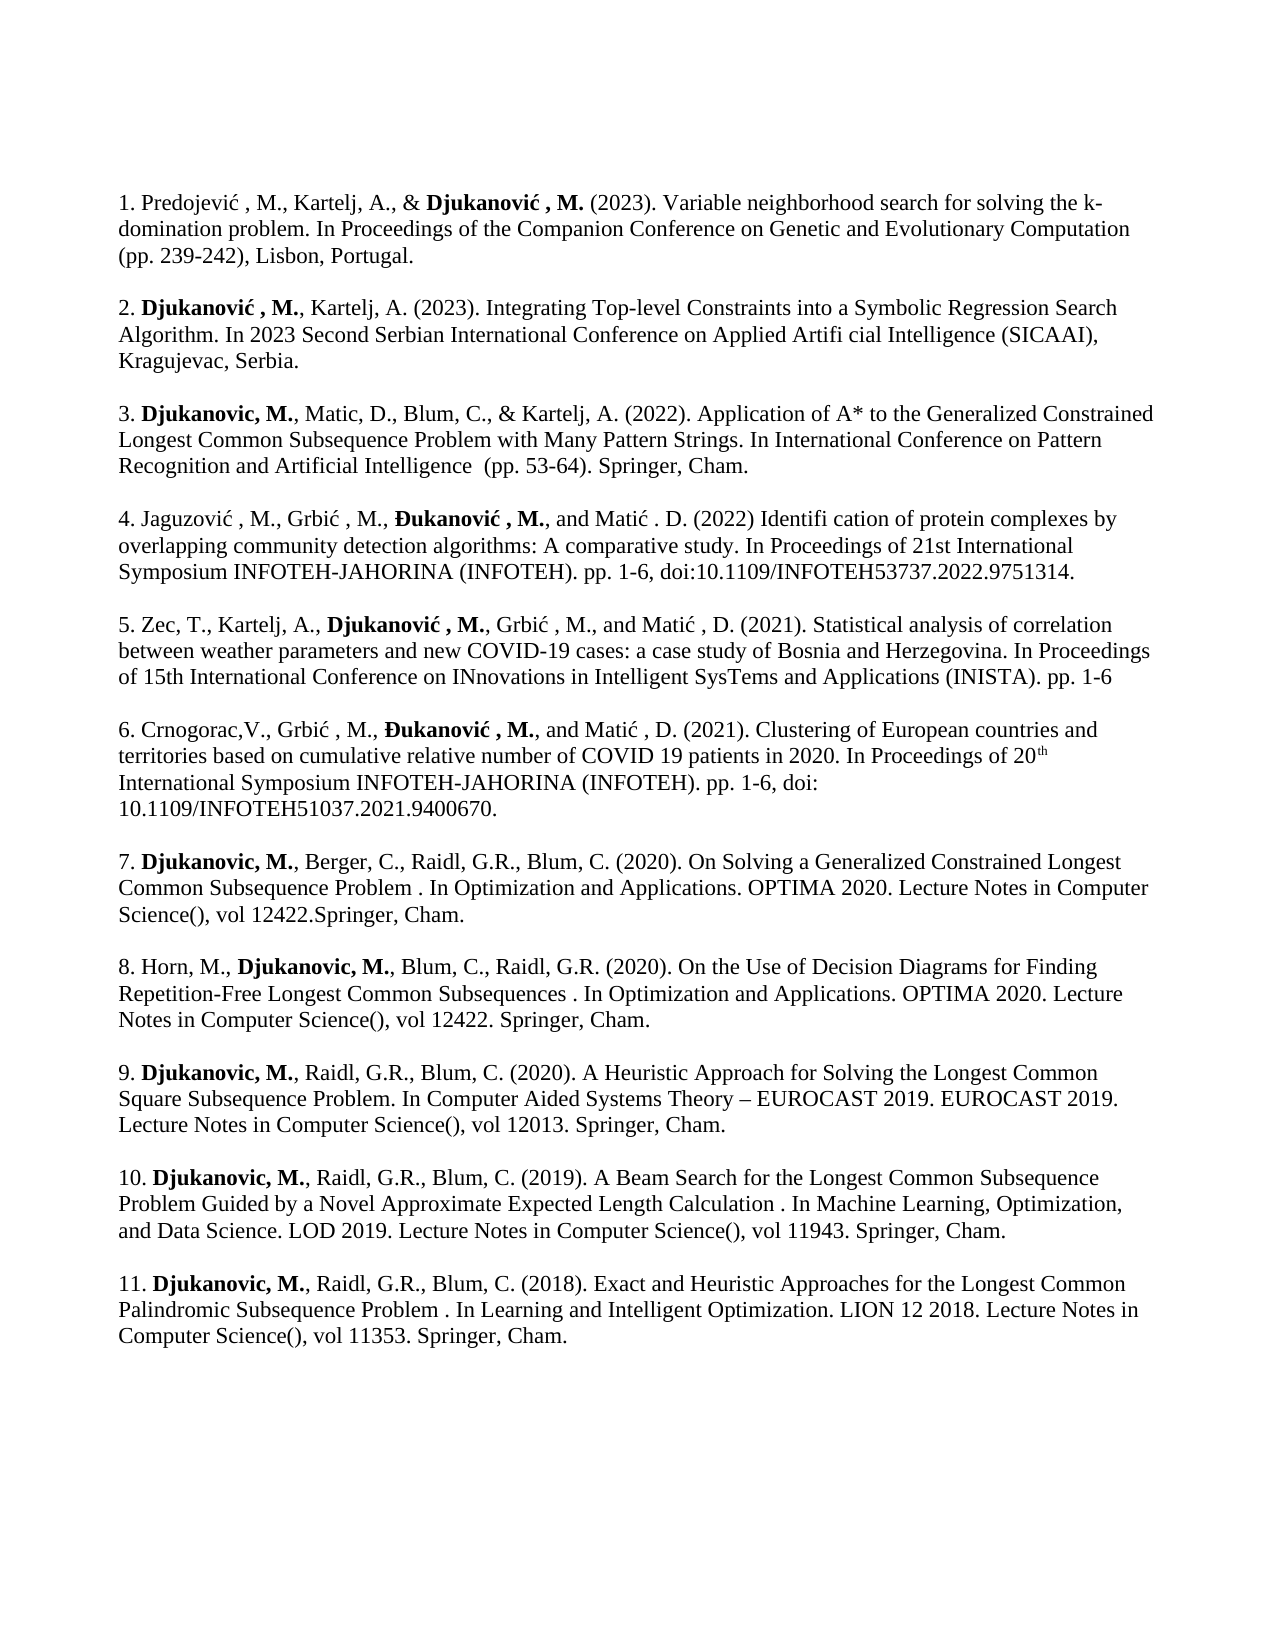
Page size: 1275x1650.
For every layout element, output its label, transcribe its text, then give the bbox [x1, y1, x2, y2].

text 2. Djukanović , M., Kartelj, A. (2023). Integrating Top-level Constraints into a Symbolic Regression Search Algorithm. In 2023 Second Serbian International Conference on Applied Artifi cial Intelligence (SICAAI), Kragujevac, Serbia. [118, 294, 1157, 373]
text 1. Predojević , M., Kartelj, A., & Djukanović , M. (2023). Variable neighborhood search for solving the k-domination problem. In Proceedings of the Companion Conference on Genetic and Evolutionary Computation (pp. 239-242), Lisbon, Portugal. [118, 189, 1157, 268]
text 3. Djukanovic, M., Matic, D., Blum, C., & Kartelj, A. (2022). Application of A* to the Generalized Constrained Longest Common Subsequence Problem with Many Pattern Strings. In International Conference on Pattern Recognition and Artificial Intelligence (pp. 53-64). Springer, Cham. [118, 400, 1157, 479]
text 7. Djukanovic, M., Berger, C., Raidl, G.R., Blum, C. (2020). On Solving a Generalized Constrained Longest Common Subsequence Problem . In Optimization and Applications. OPTIMA 2020. Lecture Notes in Computer Science(), vol 12422.Springer, Cham. [118, 848, 1157, 927]
text 10. Djukanovic, M., Raidl, G.R., Blum, C. (2019). A Beam Search for the Longest Common Subsequence Problem Guided by a Novel Approximate Expected Length Calculation . In Machine Learning, Optimization, and Data Science. LOD 2019. Lecture Notes in Computer Science(), vol 11943. Springer, Cham. [118, 1164, 1157, 1243]
text 6. Crnogorac,V., Grbić , M., Đukanović , M., and Matić , D. (2021). Clustering of European countries and territories based on cumulative relative number of COVID 19 patients in 2020. In Proceedings of 20th International Symposium INFOTEH-JAHORINA (INFOTEH). pp. 1-6, doi: 10.1109/INFOTEH51037.2021.9400670. [118, 716, 1157, 822]
text 5. Zec, T., Kartelj, A., Djukanović , M., Grbić , M., and Matić , D. (2021). Statistical analysis of correlation between weather parameters and new COVID-19 cases: a case study of Bosnia and Herzegovina. In Proceedings of 15th International Conference on INnovations in Intelligent SysTems and Applications (INISTA). pp. 1-6 [118, 611, 1157, 690]
text 9. Djukanovic, M., Raidl, G.R., Blum, C. (2020). A Heuristic Approach for Solving the Longest Common Square Subsequence Problem. In Computer Aided Systems Theory – EUROCAST 2019. EUROCAST 2019. Lecture Notes in Computer Science(), vol 12013. Springer, Cham. [118, 1059, 1157, 1138]
text 11. Djukanovic, M., Raidl, G.R., Blum, C. (2018). Exact and Heuristic Approaches for the Longest Common Palindromic Subsequence Problem . In Learning and Intelligent Optimization. LION 12 2018. Lecture Notes in Computer Science(), vol 11353. Springer, Cham. [118, 1269, 1157, 1349]
text 8. Horn, M., Djukanovic, M., Blum, C., Raidl, G.R. (2020). On the Use of Decision Diagrams for Finding Repetition-Free Longest Common Subsequences . In Optimization and Applications. OPTIMA 2020. Lecture Notes in Computer Science(), vol 12422. Springer, Cham. [118, 953, 1157, 1032]
text 4. Jaguzović , M., Grbić , M., Ðukanović , M., and Matić . D. (2022) Identifi cation of protein complexes by overlapping community detection algorithms: A comparative study. In Proceedings of 21st International Symposium INFOTEH-JAHORINA (INFOTEH). pp. 1-6, doi:10.1109/INFOTEH53737.2022.9751314. [118, 505, 1157, 584]
